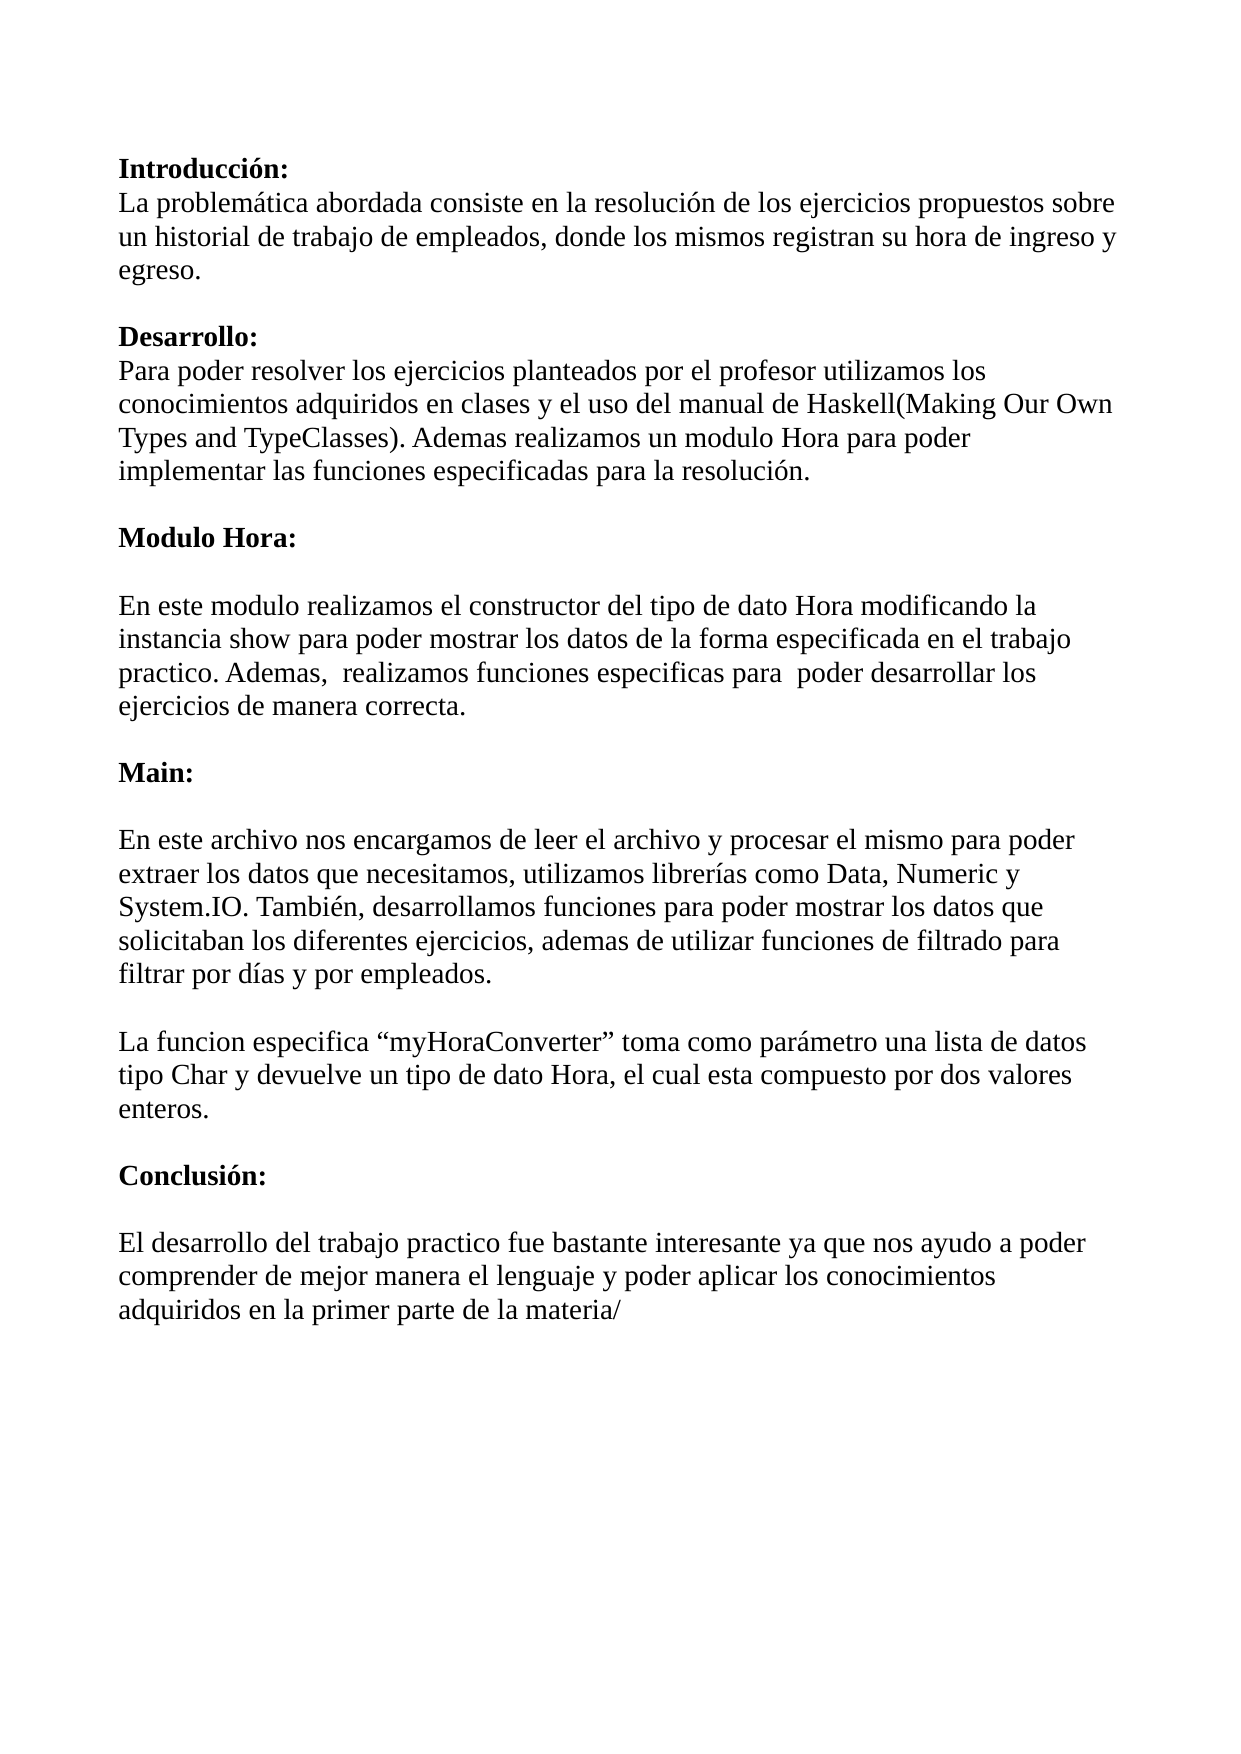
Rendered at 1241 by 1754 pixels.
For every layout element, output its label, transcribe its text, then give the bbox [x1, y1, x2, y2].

text En este archivo nos encargamos de leer el archivo y procesar el mismo para poder extraer los datos que necesitamos, utilizamos librerías como Data, Numeric y System.IO. También, desarrollamos funciones para poder mostrar los datos que solicitaban los diferentes ejercicios, ademas de utilizar funciones de filtrado para filtrar por días y por empleados. [118, 822, 1122, 990]
text Conclusión: [118, 1158, 1122, 1191]
text Desarrollo: [118, 319, 1122, 353]
text En este modulo realizamos el constructor del tipo de dato Hora modificando la instancia show para poder mostrar los datos de la forma especificada en el trabajo practico. Ademas, realizamos funciones especificas para poder desarrollar los ejercicios de manera correcta. [118, 588, 1122, 722]
text La funcion especifica “myHoraConverter” toma como parámetro una lista de datos tipo Char y devuelve un tipo de dato Hora, el cual esta compuesto por dos valores enteros. [118, 1024, 1122, 1124]
text Introducción: [118, 152, 1122, 185]
text La problemática abordada consiste en la resolución de los ejercicios propuestos sobre un historial de trabajo de empleados, donde los mismos registran su hora de ingreso y egreso. [118, 185, 1122, 286]
text Modulo Hora: [118, 521, 1122, 554]
text Main: [118, 755, 1122, 789]
text Para poder resolver los ejercicios planteados por el profesor utilizamos los conocimientos adquiridos en clases y el uso del manual de Haskell(Making Our Own Types and TypeClasses). Ademas realizamos un modulo Hora para poder implementar las funciones especificadas para la resolución. [118, 353, 1122, 487]
text El desarrollo del trabajo practico fue bastante interesante ya que nos ayudo a poder comprender de mejor manera el lenguaje y poder aplicar los conocimientos adquiridos en la primer parte de la materia/ [118, 1225, 1122, 1326]
